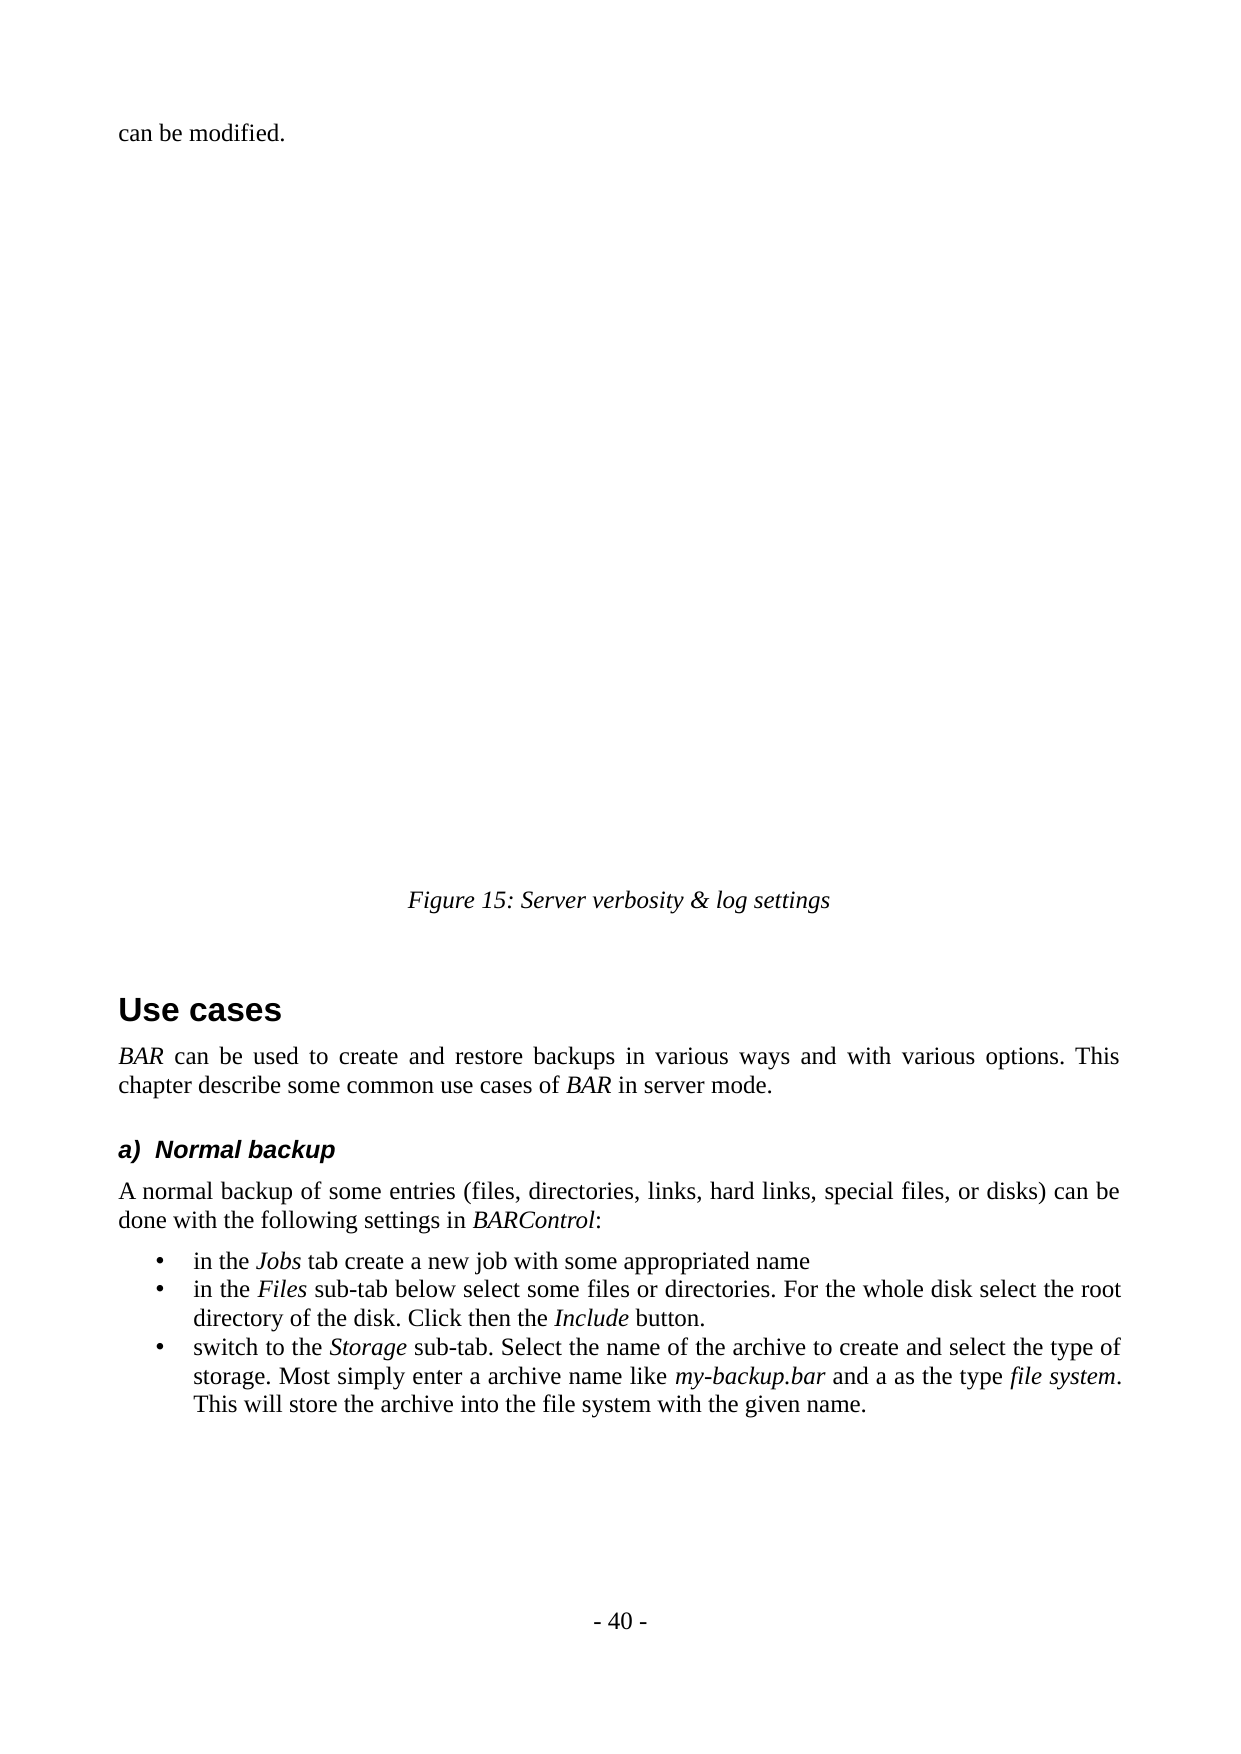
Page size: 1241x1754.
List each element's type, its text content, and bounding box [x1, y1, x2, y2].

text Figure 15: Server verbosity & log settings [118, 173, 1122, 914]
list in the Files sub-tab below select some files or directories. For the whole disk select the root directory of the disk. Click then the Include button. [156, 1274, 1122, 1332]
subtitle Use cases [118, 990, 1122, 1028]
text [118, 160, 1122, 173]
text A normal backup of some entries (files, directories, links, hard links, special files, or disks) can be done with the following settings in BARControl: [118, 1176, 1122, 1234]
text can be modified. [118, 118, 1122, 147]
text BAR can be used to create and restore backups in various ways and with various options. This chapter describe some common use cases of BAR in server mode. [118, 1041, 1122, 1098]
list switch to the Storage sub-tab. Select the name of the archive to create and select the type of storage. Most simply enter a archive name like my-backup.bar and a as the type file system. This will store the archive into the file system with the given name. [156, 1332, 1122, 1418]
subtitle Normal backup [118, 1135, 1122, 1164]
list in the Jobs tab create a new job with some appropriated name [156, 1246, 1122, 1274]
